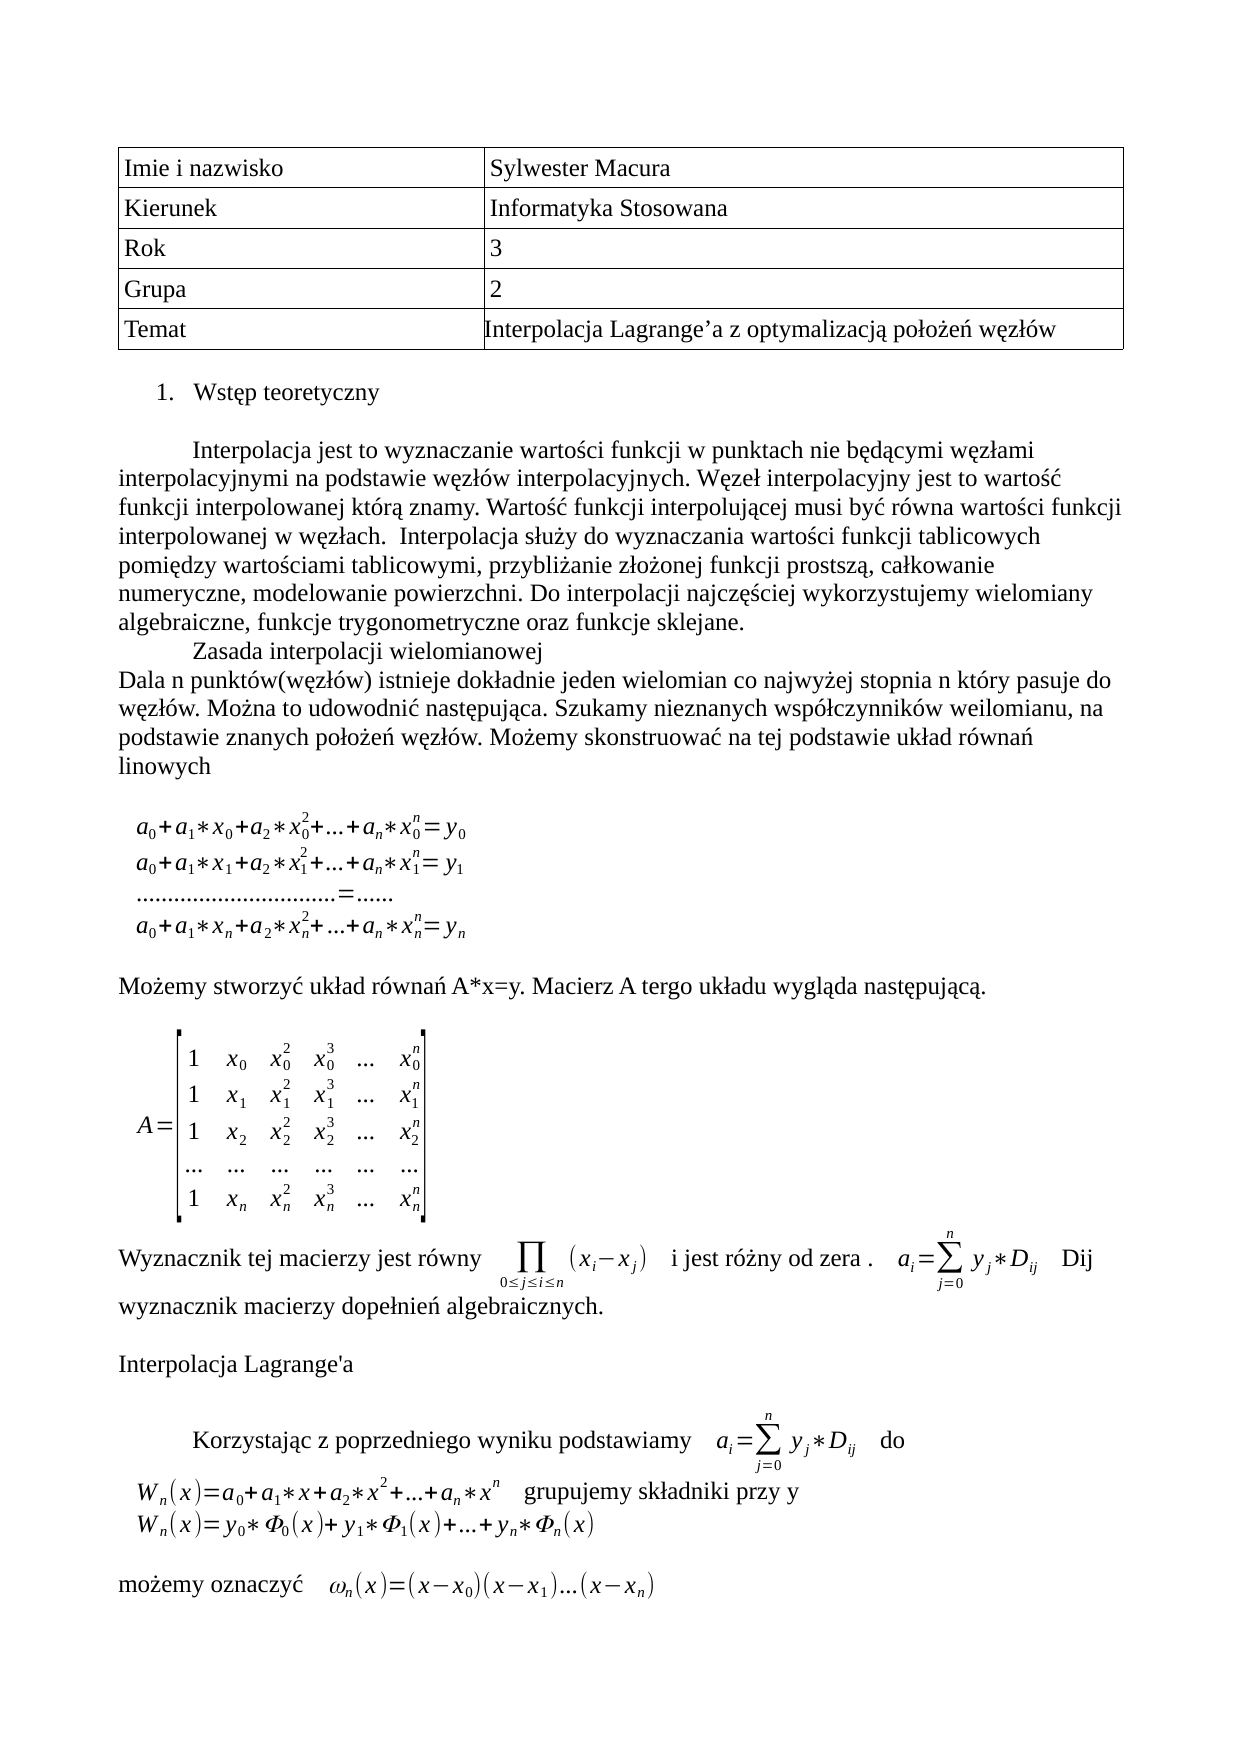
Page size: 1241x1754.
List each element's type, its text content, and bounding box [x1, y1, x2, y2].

table_cell Temat [119, 309, 484, 348]
list Wstęp teoretyczny [156, 377, 1122, 406]
text Korzystając z poprzedniego wyniku podstawiamy do [118, 1406, 1122, 1474]
table_cell 2 [485, 269, 1123, 308]
text Interpolacja Lagrange'a [118, 1349, 1122, 1378]
text Zasada interpolacji wielomianowej [118, 636, 1122, 665]
text Możemy stworzyć układ równań A*x=y. Macierz A tergo układu wygląda następującą. [118, 971, 1122, 1000]
table_cell Grupa [119, 269, 484, 308]
table_cell Informatyka Stosowana [485, 188, 1123, 227]
text Wyznacznik tej macierzy jest równy i jest różny od zera . Dij wyznacznik macierzy dopełnień algebraicznych. [118, 1224, 1122, 1320]
text możemy oznaczyć [118, 1569, 1122, 1602]
text Interpolacja jest to wyznaczanie wartości funkcji w punktach nie będącymi węzłami interpolacyjnymi na podstawie węzłów interpolacyjnych. Węzeł interpolacyjny jest to wartość funkcji interpolowanej którą znamy. Wartość funkcji interpolującej musi być równa wartości funkcji interpolowanej w węzłach. Interpolacja służy do wyznaczania wartości funkcji tablicowych pomiędzy wartościami tablicowymi, przybliżanie złożonej funkcji prostszą, całkowanie numeryczne, modelowanie powierzchni. Do interpolacji najczęściej wykorzystujemy wielomiany algebraiczne, funkcje trygonometryczne oraz funkcje sklejane. [118, 435, 1122, 636]
table_header Sylwester Macura [485, 148, 1123, 187]
text grupujemy składniki przy y [118, 1474, 1122, 1509]
table_header Imie i nazwisko [119, 148, 484, 187]
table_cell 3 [485, 229, 1123, 268]
table_cell Rok [119, 229, 484, 268]
table_cell Interpolacja Lagrange’a z optymalizacją położeń węzłów [485, 309, 1123, 348]
table_cell Kierunek [119, 188, 484, 227]
text Dala n punktów(węzłów) istnieje dokładnie jeden wielomian co najwyżej stopnia n który pasuje do węzłów. Można to udowodnić następująca. Szukamy nieznanych współczynników weilomianu, na podstawie znanych położeń węzłów. Możemy skonstruować na tej podstawie układ równań linowych [118, 665, 1122, 780]
